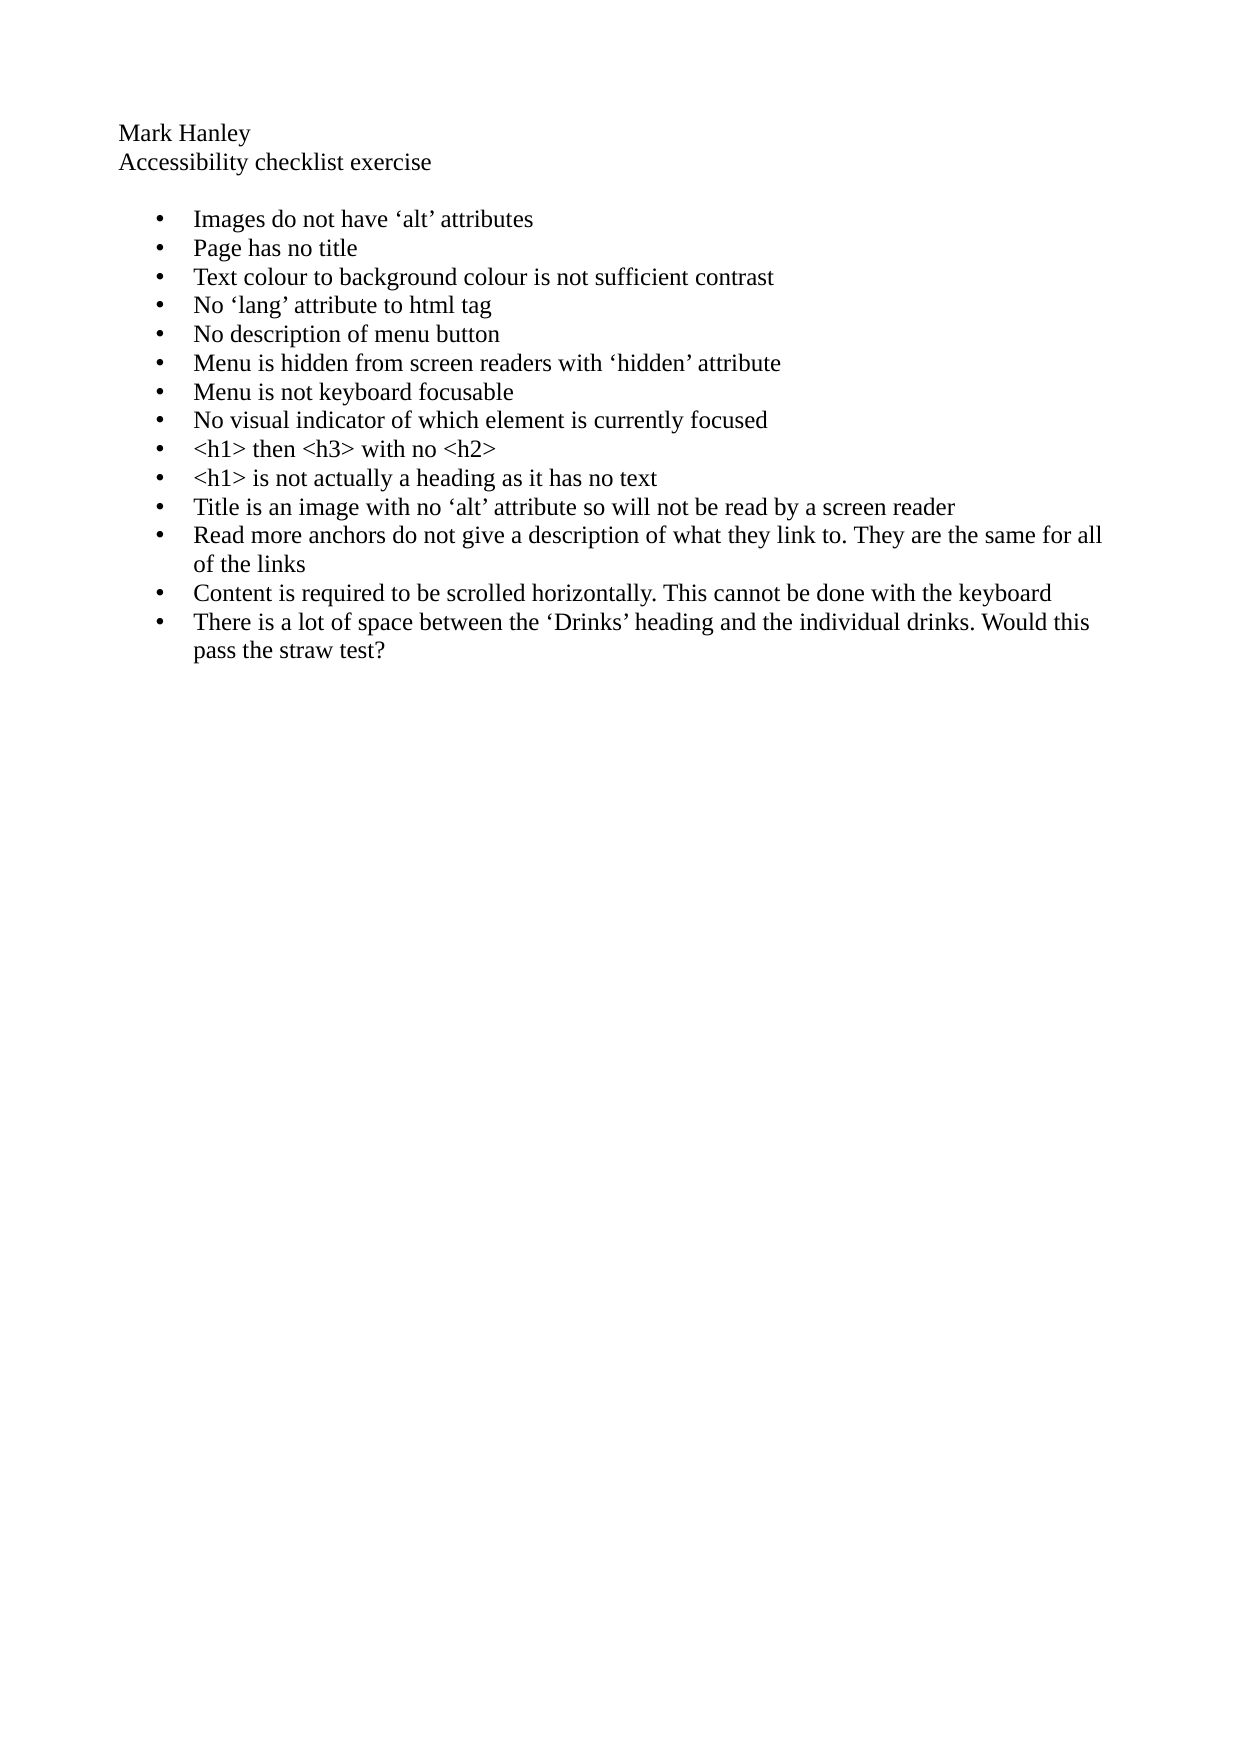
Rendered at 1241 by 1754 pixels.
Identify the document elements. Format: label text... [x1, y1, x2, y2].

list Title is an image with no ‘alt’ attribute so will not be read by a screen reader [156, 492, 1122, 521]
list Menu is hidden from screen readers with ‘hidden’ attribute [156, 348, 1122, 377]
text Mark Hanley [118, 118, 1122, 147]
list <h1> is not actually a heading as it has no text [156, 463, 1122, 492]
list Text colour to background colour is not sufficient contrast [156, 262, 1122, 291]
list Page has no title [156, 233, 1122, 262]
list Read more anchors do not give a description of what they link to. They are the same for all of the links [156, 521, 1122, 578]
list <h1> then <h3> with no <h2> [156, 434, 1122, 463]
list No description of menu button [156, 319, 1122, 348]
list There is a lot of space between the ‘Drinks’ heading and the individual drinks. Would this pass the straw test? [156, 607, 1122, 664]
text Accessibility checklist exercise [118, 147, 1122, 176]
list Images do not have ‘alt’ attributes [156, 204, 1122, 233]
list No ‘lang’ attribute to html tag [156, 291, 1122, 319]
list No visual indicator of which element is currently focused [156, 406, 1122, 434]
list Content is required to be scrolled horizontally. This cannot be done with the keyboard [156, 578, 1122, 607]
list Menu is not keyboard focusable [156, 377, 1122, 406]
